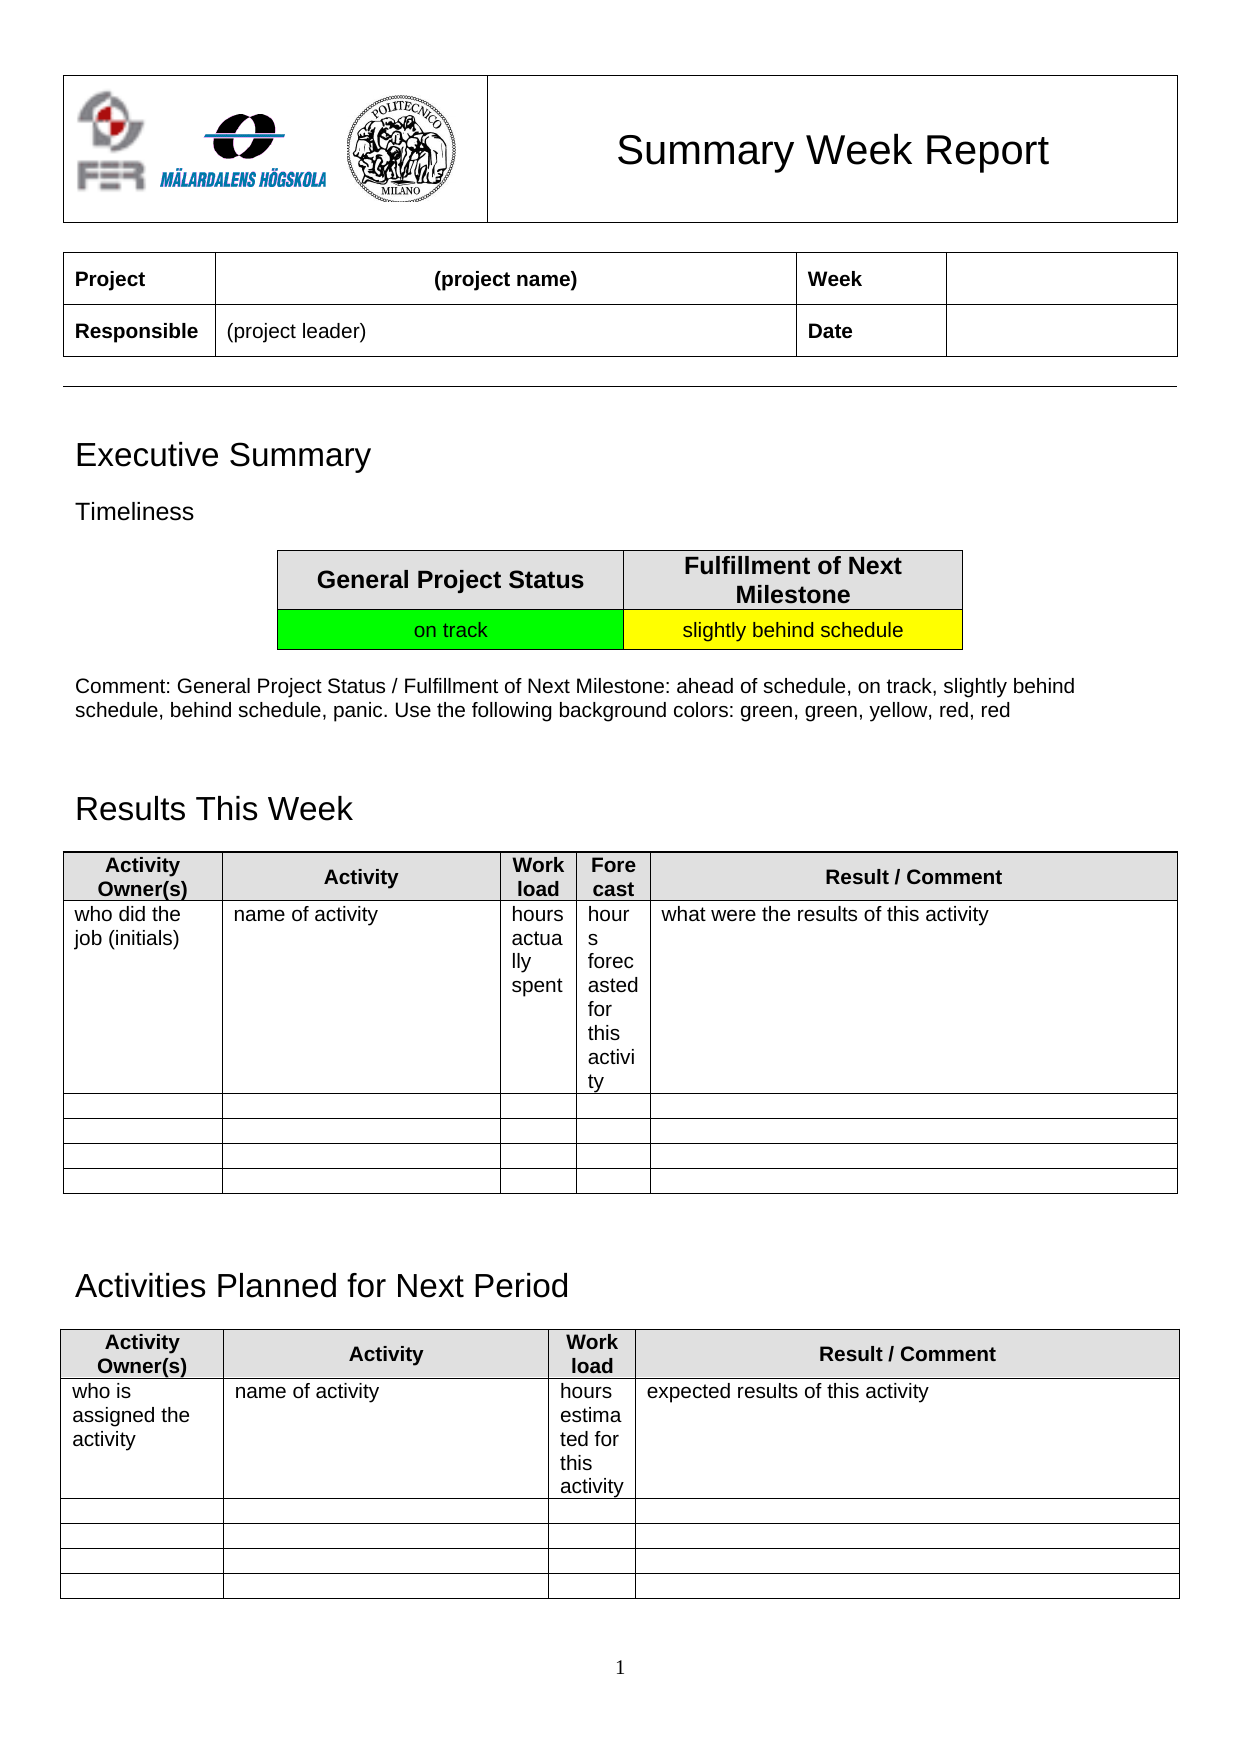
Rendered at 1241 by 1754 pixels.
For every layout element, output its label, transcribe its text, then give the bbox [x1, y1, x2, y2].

table_cell expected results of this activity [636, 1379, 1179, 1498]
table_cell [215, 223, 712, 252]
table_cell Date [797, 305, 946, 356]
table_cell who is assigned the activity [61, 1379, 223, 1498]
table_cell [64, 1144, 222, 1168]
text Timeliness [75, 497, 1165, 526]
table_cell hours actually spent [501, 901, 576, 1093]
table_header Result / Comment [636, 1330, 1179, 1377]
text Comment: General Project Status / Fulfillment of Next Milestone: ahead of schedule, on track, slightly behind schedule, behind schedule, panic. Use the following background colors: green, green, yellow, red, red [75, 674, 1165, 722]
table_cell [651, 1119, 1177, 1143]
table_cell [651, 1169, 1177, 1193]
table_cell [651, 1144, 1177, 1168]
table_cell [224, 1574, 548, 1598]
table_cell [501, 1119, 576, 1143]
subtitle Activities Planned for Next Period [75, 1266, 1165, 1304]
table_cell who did the job (initials) [64, 901, 222, 1093]
subtitle Results This Week [75, 789, 1165, 827]
table_cell name of activity [224, 1379, 548, 1498]
table_cell [224, 1499, 548, 1523]
table_cell [223, 1094, 500, 1118]
table_cell [712, 223, 946, 252]
picture [76, 77, 147, 205]
table_header General Project Status [278, 551, 623, 609]
table_cell [549, 1549, 635, 1573]
table_cell [636, 1524, 1179, 1548]
table_cell [636, 1574, 1179, 1598]
table_cell (project name) [216, 253, 796, 304]
table_cell slightly behind schedule [624, 610, 962, 649]
table_header Activity Owner(s) [64, 853, 222, 900]
table_cell [223, 1144, 500, 1168]
table_cell [64, 1169, 222, 1193]
table_header Summary Week Report [488, 76, 1177, 222]
table_cell (project leader) [216, 305, 796, 356]
table_header Workload [501, 853, 576, 900]
table_header Fulfillment of Next Milestone [624, 551, 962, 609]
table_cell [549, 1574, 635, 1598]
table_cell [549, 1499, 635, 1523]
table_cell what were the results of this activity [651, 901, 1177, 1093]
table_cell hours forecasted for this activity [577, 901, 650, 1093]
table_cell name of activity [223, 901, 500, 1093]
table_cell [61, 1574, 223, 1598]
table_cell [501, 1144, 576, 1168]
table_header Fore cast [577, 853, 650, 900]
table_cell [947, 253, 1177, 304]
table_header Activity [224, 1330, 548, 1377]
picture [160, 114, 326, 187]
table_header Work load [549, 1330, 635, 1377]
table_header Activity [223, 853, 500, 900]
table_cell [64, 1119, 222, 1143]
picture [347, 95, 457, 202]
table_cell [63, 223, 215, 252]
table_cell [651, 1094, 1177, 1118]
table_cell [549, 1524, 635, 1548]
table_header Activity Owner(s) [61, 1330, 223, 1377]
table_cell [223, 1169, 500, 1193]
table_cell [636, 1549, 1179, 1573]
table_cell [577, 1119, 650, 1143]
table_cell [577, 1169, 650, 1193]
table_cell [223, 1119, 500, 1143]
table_header Result / Comment [651, 853, 1177, 900]
table_cell [946, 223, 1177, 252]
table_cell [501, 1094, 576, 1118]
table_cell [63, 357, 1177, 386]
table_cell [64, 1094, 222, 1118]
table_cell [224, 1524, 548, 1548]
table_cell [577, 1144, 650, 1168]
table_cell [636, 1499, 1179, 1523]
table_cell [501, 1169, 576, 1193]
table_cell Responsible [64, 305, 215, 356]
table_cell [947, 305, 1177, 356]
table_cell [61, 1524, 223, 1548]
table_cell on track [278, 610, 623, 649]
table_cell [61, 1499, 223, 1523]
table_cell hours estimated for this activity [549, 1379, 635, 1498]
table_cell [577, 1094, 650, 1118]
table_cell Project [64, 253, 215, 304]
subtitle Executive Summary [75, 435, 1165, 473]
table_cell Week [797, 253, 946, 304]
table_cell [224, 1549, 548, 1573]
table_cell [61, 1549, 223, 1573]
table_header [64, 76, 487, 222]
